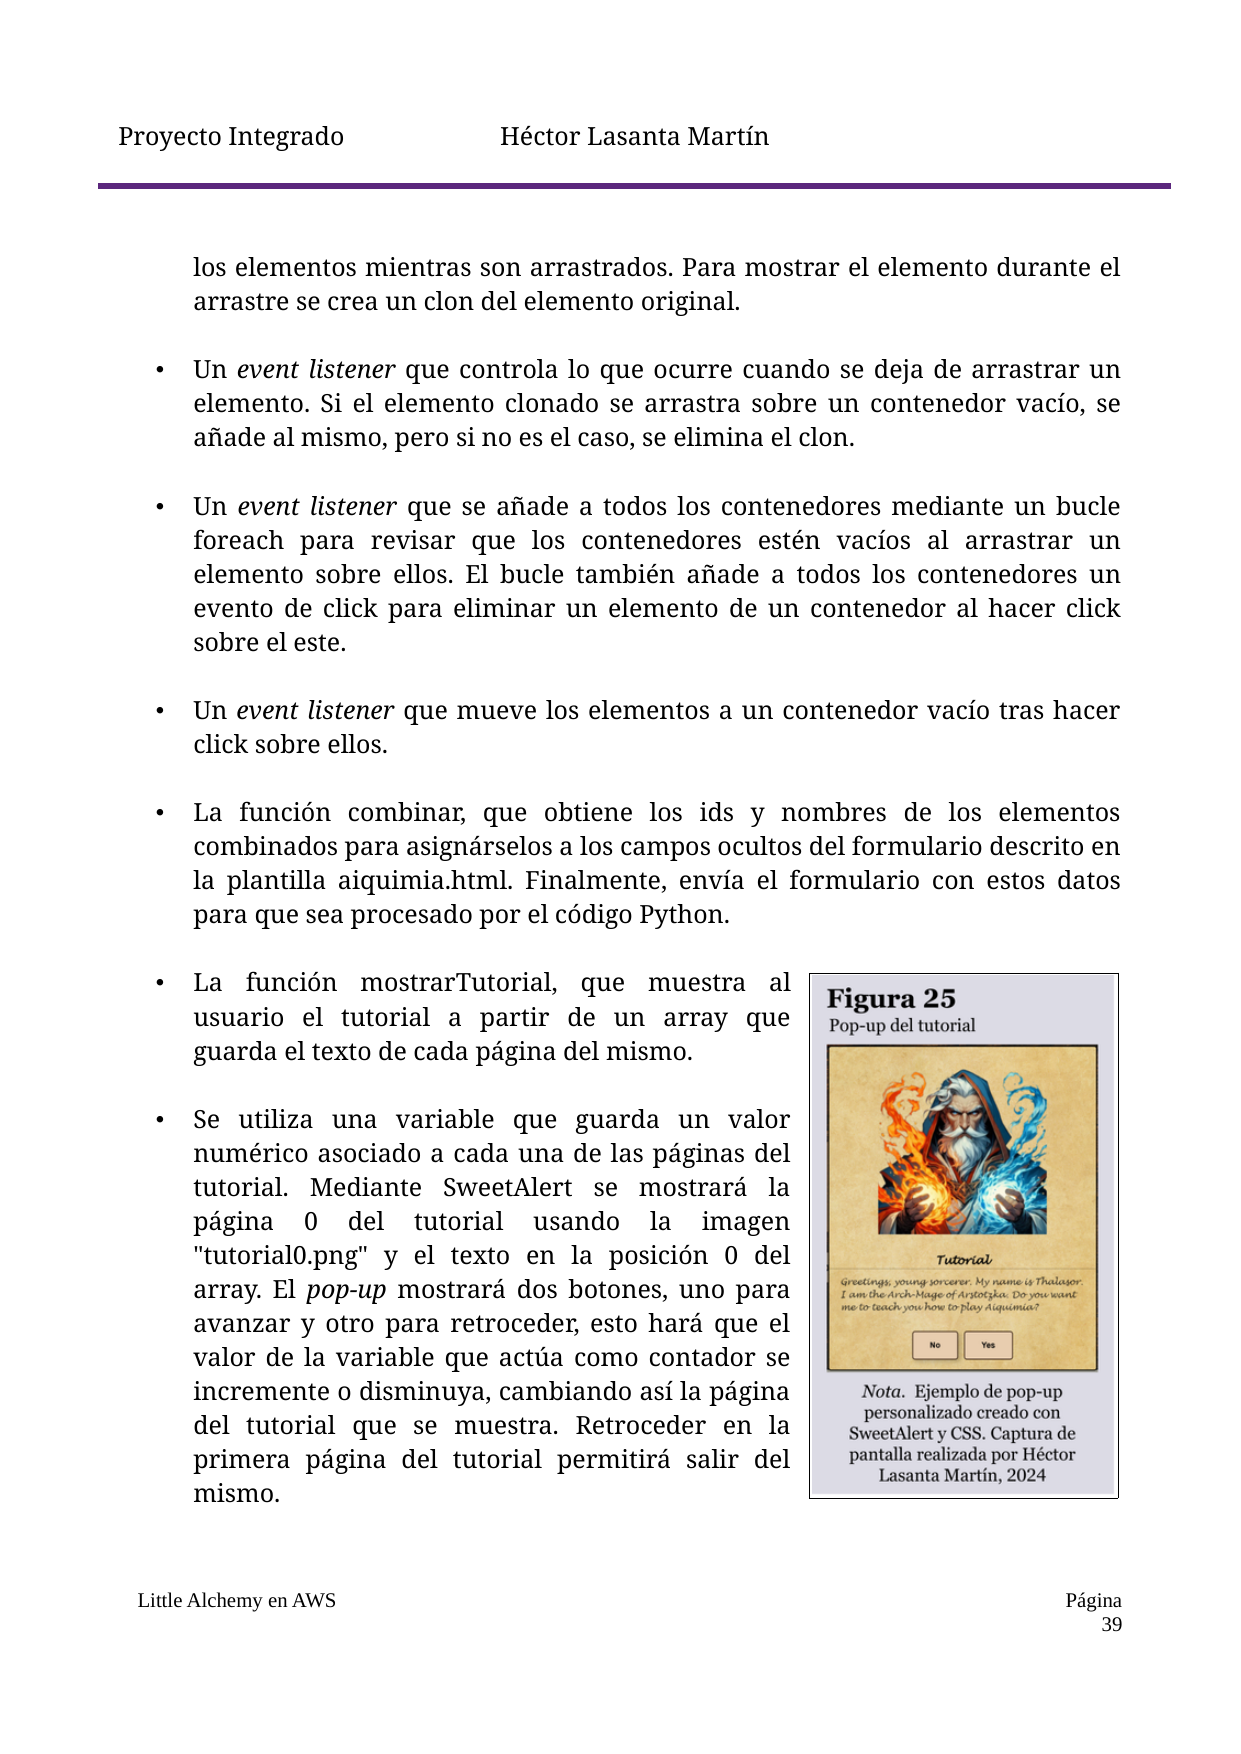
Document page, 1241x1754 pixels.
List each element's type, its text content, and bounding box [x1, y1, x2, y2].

list Un event listener que controla lo que ocurre cuando se deja de arrastrar un elemento. Si el elemento clonado se arrastra sobre un contenedor vacío, se añade al mismo, pero si no es el caso, se elimina el clon. [156, 352, 1122, 454]
picture [812, 975, 1115, 1495]
list La función combinar, que obtiene los ids y nombres de los elementos combinados para asignárselos a los campos ocultos del formulario descrito en la plantilla aiquimia.html. Finalmente, envía el formulario con estos datos para que sea procesado por el código Python. [156, 795, 1122, 931]
list Un event listener que se añade a todos los contenedores mediante un bucle foreach para revisar que los contenedores estén vacíos al arrastrar un elemento sobre ellos. El bucle también añade a todos los contenedores un evento de click para eliminar un elemento de un contenedor al hacer click sobre el este. [156, 488, 1122, 658]
list los elementos mientras son arrastrados. Para mostrar el elemento durante el arrastre se crea un clon del elemento original. [156, 250, 1122, 318]
list La función mostrarTutorial, que muestra al usuario el tutorial a partir de un array que guarda el texto de cada página del mismo. [156, 965, 1122, 1067]
list [810, 974, 1118, 1498]
list Se utiliza una variable que guarda un valor numérico asociado a cada una de las páginas del tutorial. Mediante SweetAlert se mostrará la página 0 del tutorial usando la imagen "tutorial0.png" y el texto en la posición 0 del array. El pop-up mostrará dos botones, uno para avanzar y otro para retroceder, esto hará que el valor de la variable que actúa como contador se incremente o disminuya, cambiando así la página del tutorial que se muestra. Retroceder en la primera página del tutorial permitirá salir del mismo. [156, 1101, 1122, 1510]
list Un event listener que mueve los elementos a un contenedor vacío tras hacer click sobre ellos. [156, 693, 1122, 761]
